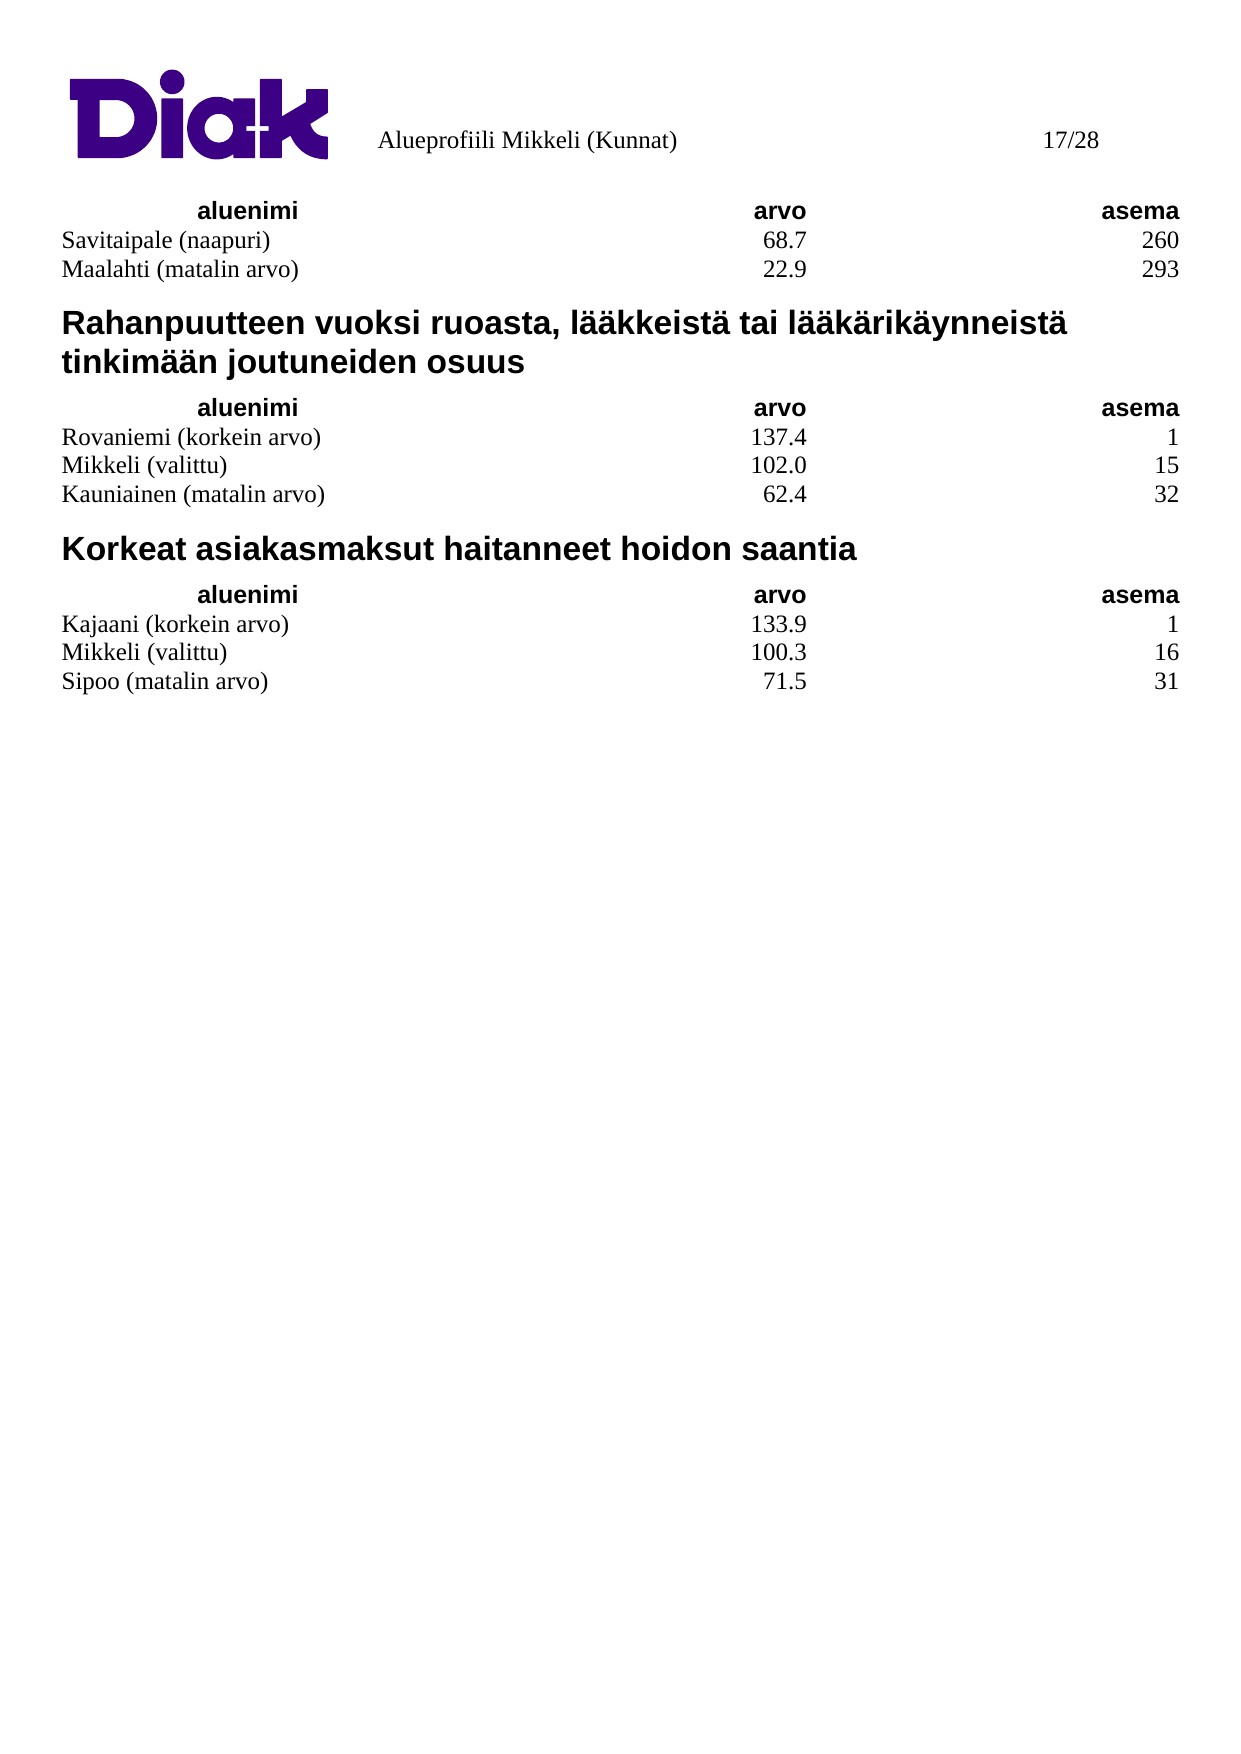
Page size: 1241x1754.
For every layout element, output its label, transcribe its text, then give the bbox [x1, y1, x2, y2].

table_cell 71.5 [434, 666, 806, 695]
table_cell Rovaniemi (korkein arvo) [61, 422, 434, 451]
table_header aluenimi [61, 580, 434, 609]
table_cell Mikkeli (valittu) [61, 451, 434, 479]
table_cell 100.3 [434, 638, 806, 666]
table_header aluenimi [61, 196, 434, 225]
table_cell 137.4 [434, 422, 806, 451]
table_cell Kauniainen (matalin arvo) [61, 479, 434, 508]
table_cell 102.0 [434, 451, 806, 479]
table_cell 32 [806, 479, 1179, 508]
table_cell 1 [806, 609, 1179, 637]
table_cell 15 [806, 451, 1179, 479]
table_header asema [806, 580, 1179, 609]
table_cell 68.7 [434, 225, 806, 254]
table_header aluenimi [61, 393, 434, 422]
subtitle Korkeat asiakasmaksut haitanneet hoidon saantia [61, 529, 1179, 567]
table_cell 133.9 [434, 609, 806, 637]
table_cell Kajaani (korkein arvo) [61, 609, 434, 637]
table_cell Sipoo (matalin arvo) [61, 666, 434, 695]
subtitle Rahanpuutteen vuoksi ruoasta, lääkkeistä tai lääkärikäynneistä tinkimään joutuneiden osuus [61, 303, 1179, 381]
table_header arvo [434, 580, 806, 609]
table_cell 16 [806, 638, 1179, 666]
table_header asema [806, 393, 1179, 422]
table_header arvo [434, 393, 806, 422]
table_cell Savitaipale (naapuri) [61, 225, 434, 254]
table_cell Maalahti (matalin arvo) [61, 254, 434, 282]
table_cell 22.9 [434, 254, 806, 282]
table_cell 293 [806, 254, 1179, 282]
table_cell 260 [806, 225, 1179, 254]
table_cell 1 [806, 422, 1179, 451]
table_header arvo [434, 196, 806, 225]
table_cell 31 [806, 666, 1179, 695]
table_cell 62.4 [434, 479, 806, 508]
table_cell Mikkeli (valittu) [61, 638, 434, 666]
table_header asema [806, 196, 1179, 225]
